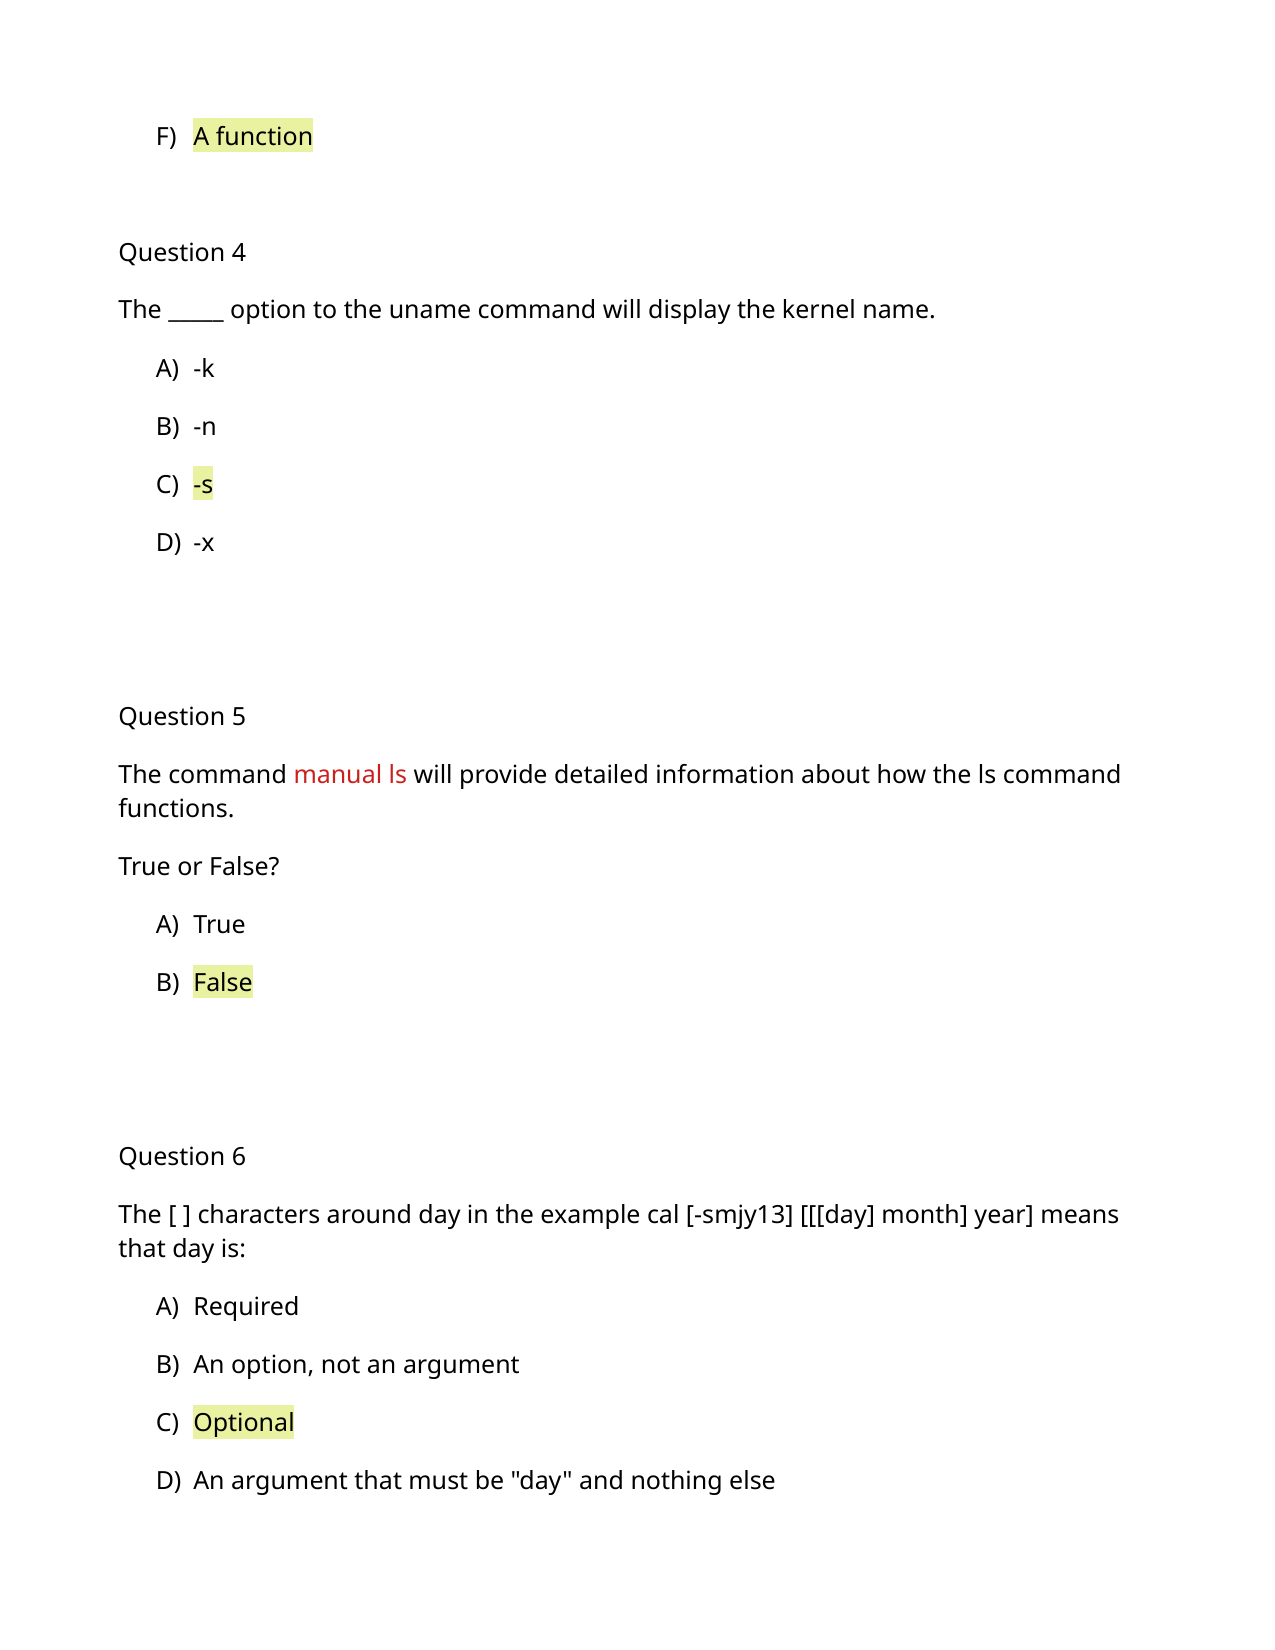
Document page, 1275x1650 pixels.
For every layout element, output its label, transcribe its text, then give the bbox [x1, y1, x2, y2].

list An argument that must be "day" and nothing else [156, 1463, 1157, 1497]
text Question 6 [118, 1138, 1157, 1173]
text The command manual ls will provide detailed information about how the ls command functions. [118, 756, 1157, 824]
list -k [156, 350, 1157, 384]
text Question 4 [118, 234, 1157, 268]
text The _____ option to the uname command will display the kernel name. [118, 292, 1157, 326]
list A function [156, 118, 1157, 152]
list An option, not an argument [156, 1347, 1157, 1381]
list -x [156, 524, 1157, 558]
list -n [156, 408, 1157, 442]
list True [156, 906, 1157, 941]
list -s [156, 466, 1157, 500]
list Required [156, 1289, 1157, 1323]
text The [ ] characters around day in the example cal [-smjy13] [[[day] month] year] means that day is: [118, 1197, 1157, 1265]
list Optional [156, 1405, 1157, 1439]
list False [156, 964, 1157, 998]
text Question 5 [118, 698, 1157, 732]
text True or False? [118, 848, 1157, 882]
